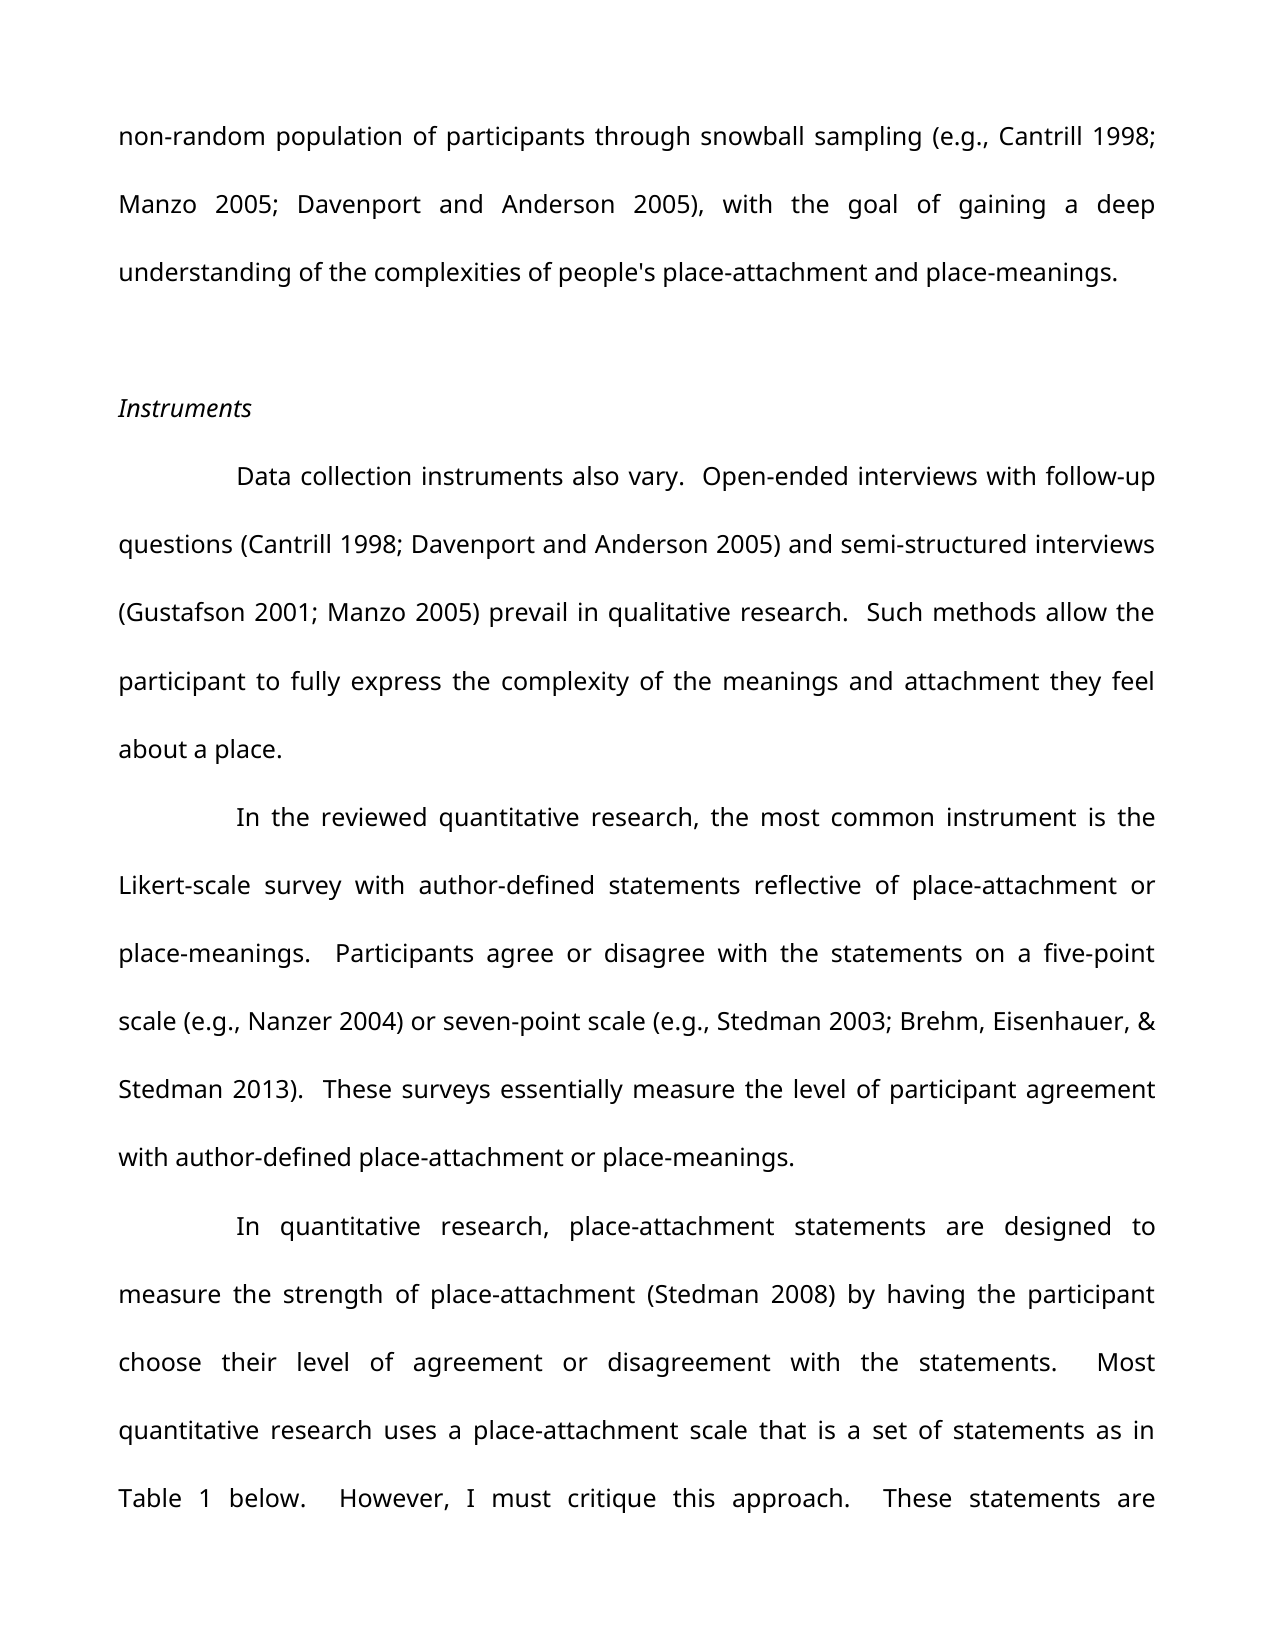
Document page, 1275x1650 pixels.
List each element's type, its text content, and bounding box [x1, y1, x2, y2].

text In quantitative research, place-attachment statements are designed to measure the strength of place-attachment (Stedman 2008) by having the participant choose their level of agreement or disagreement with the statements. Most quantitative research uses a place-attachment scale that is a set of statements as in Table 1 below. However, I must critique this approach. These statements are [118, 1208, 1157, 1515]
text In the reviewed quantitative research, the most common instrument is the Likert-scale survey with author-defined statements reflective of place-attachment or place-meanings. Participants agree or disagree with the statements on a five-point scale (e.g., Nanzer 2004) or seven-point scale (e.g., Stedman 2003; Brehm, Eisenhauer, & Stedman 2013). These surveys essentially measure the level of participant agreement with author-defined place-attachment or place-meanings. [118, 799, 1157, 1174]
text non-random population of participants through snowball sampling (e.g., Cantrill 1998; Manzo 2005; Davenport and Anderson 2005), with the goal of gaining a deep understanding of the complexities of people's place-attachment and place-meanings. [118, 118, 1157, 288]
text Data collection instruments also vary. Open-ended interviews with follow-up questions (Cantrill 1998; Davenport and Anderson 2005) and semi-structured interviews (Gustafson 2001; Manzo 2005) prevail in qualitative research. Such methods allow the participant to fully express the complexity of the meanings and attachment they feel about a place. [118, 459, 1157, 765]
text Instruments [118, 391, 1157, 425]
